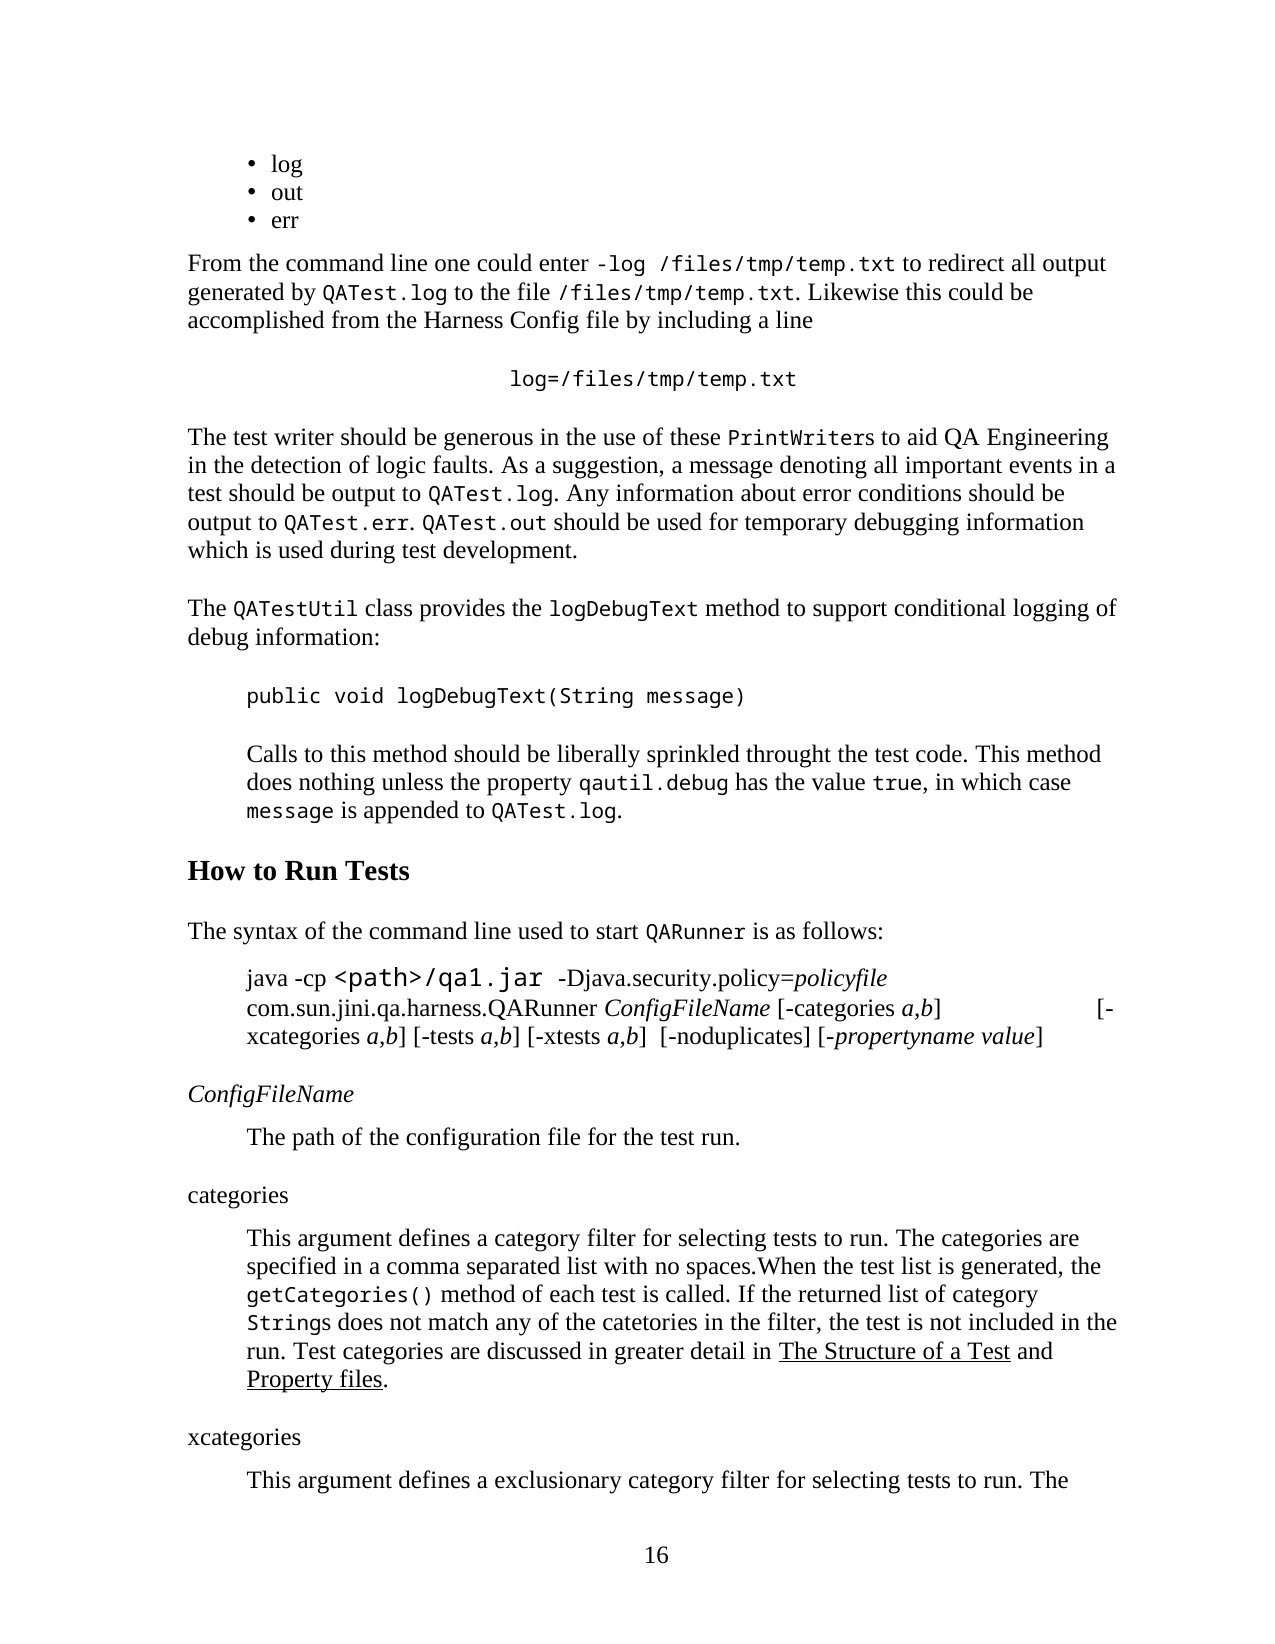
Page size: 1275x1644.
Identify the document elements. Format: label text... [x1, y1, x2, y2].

subtitle ConfigFileName [187, 1079, 1125, 1108]
text From the command line one could enter -log /files/tmp/temp.txt to redirect all output generated by QATest.log to the file /files/tmp/temp.txt. Likewise this could be accomplished from the Harness Config file by including a line [187, 249, 1125, 334]
text log=/files/tmp/temp.txt [187, 364, 1125, 393]
subtitle The syntax of the command line used to start QARunner is as follows: [187, 917, 1125, 945]
text The test writer should be generous in the use of these PrintWriters to aid QA Engineering in the detection of logic faults. As a suggestion, a message denoting all important events in a test should be output to QATest.log. Any information about error conditions should be output to QATest.err. QATest.out should be used for temporary debugging information which is used during test development. [187, 423, 1125, 564]
list log [224, 150, 1125, 178]
list The path of the configuration file for the test run. [246, 1123, 1125, 1151]
list This argument defines a category filter for selecting tests to run. The categories are specified in a comma separated list with no spaces.When the test list is generated, the getCategories() method of each test is called. If the returned list of category Strings does not match any of the catetories in the filter, the test is not included in the run. Test categories are discussed in greater detail in The Structure of a Test and Property files. [246, 1224, 1125, 1393]
subtitle xcategories [187, 1423, 1125, 1451]
text The QATestUtil class provides the logDebugText method to support conditional logging of debug information: [187, 594, 1125, 651]
subtitle How to Run Tests [187, 854, 1125, 887]
list err [224, 206, 1125, 234]
list java -cp <path>/qa1.jar -Djava.security.policy=policyfile com.sun.jini.qa.harness.QARunner ConfigFileName [-categories a,b] [-xcategories a,b] [-tests a,b] [-xtests a,b] [-noduplicates] [-propertyname value] [246, 960, 1125, 1050]
list Calls to this method should be liberally sprinkled throught the test code. This method does nothing unless the property qautil.debug has the value true, in which case message is appended to QATest.log. [246, 739, 1125, 824]
list This argument defines a exclusionary category filter for selecting tests to run. The [246, 1466, 1125, 1494]
list public void logDebugText(String message) [246, 681, 1125, 709]
subtitle categories [187, 1181, 1125, 1209]
list out [224, 178, 1125, 206]
